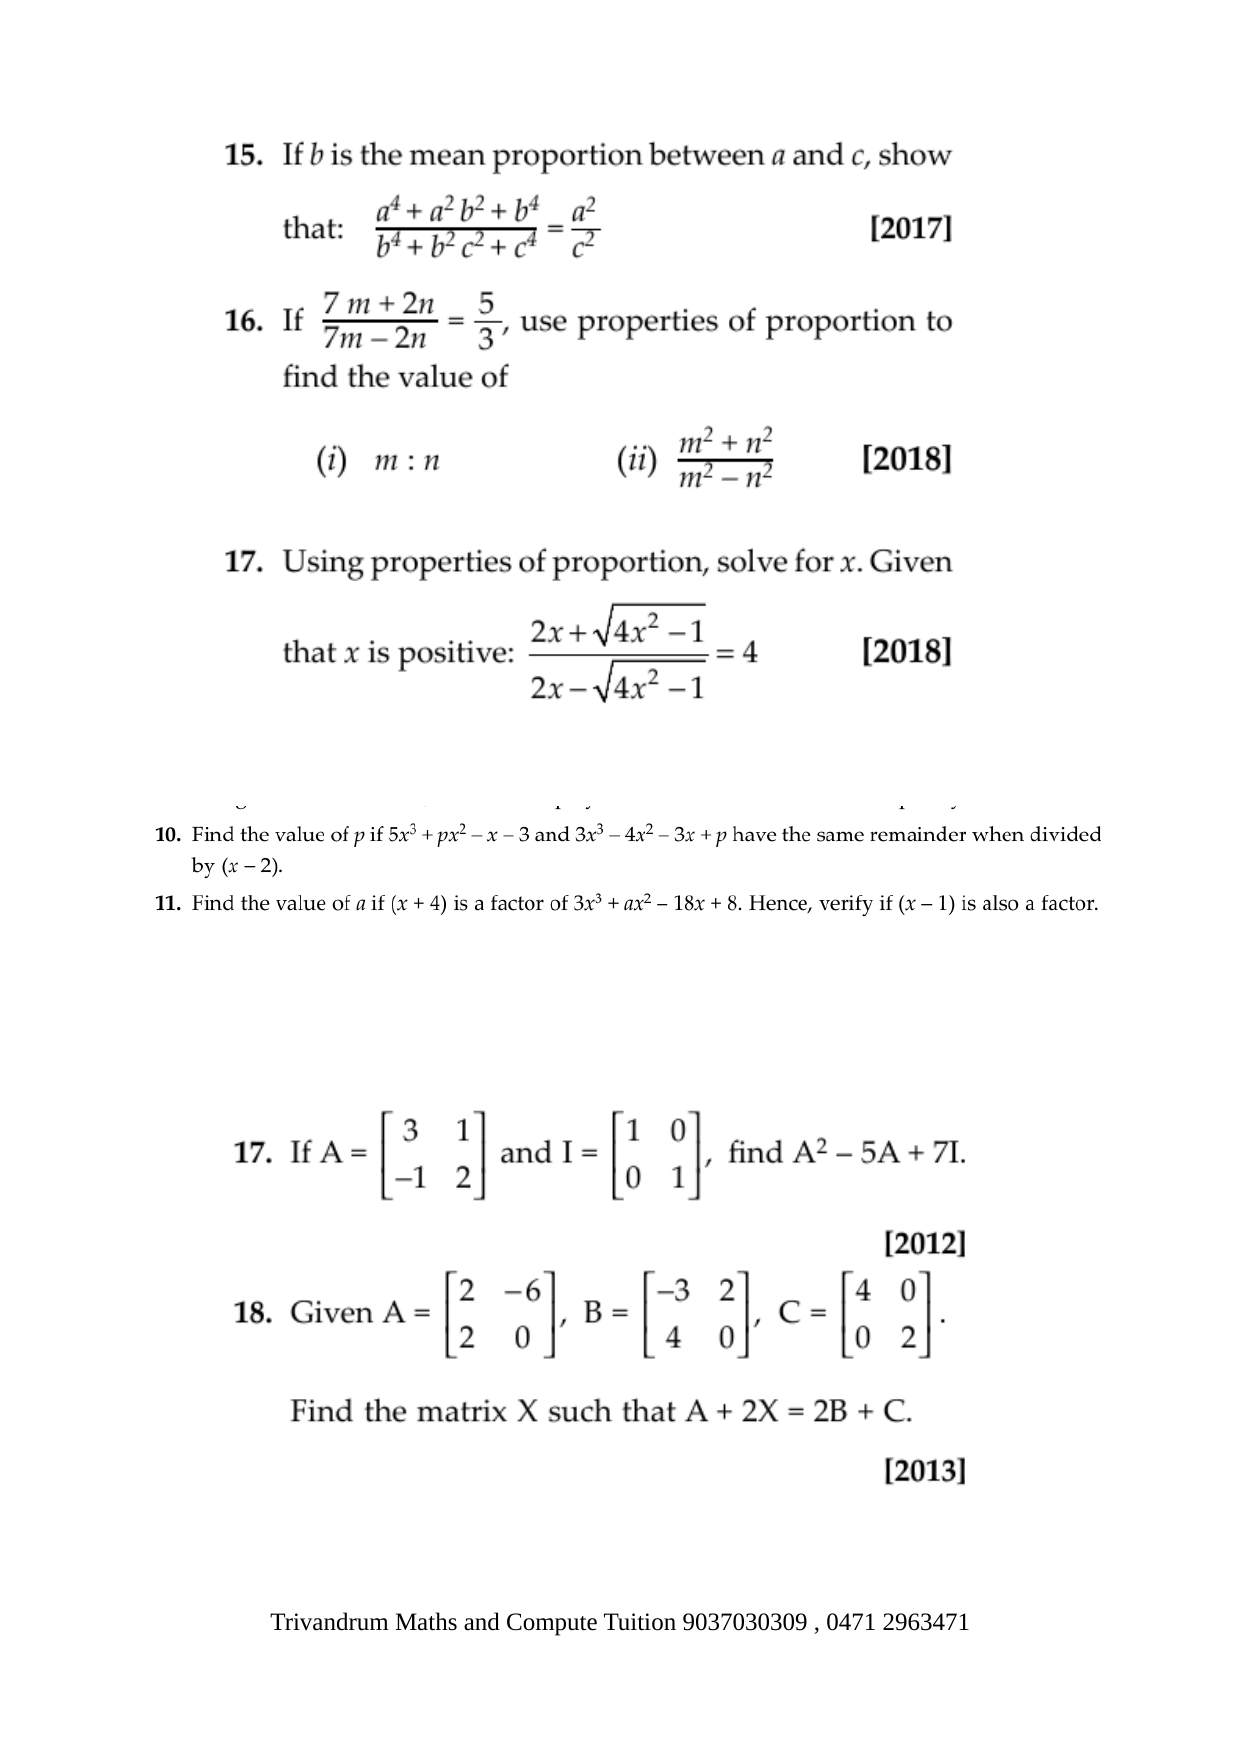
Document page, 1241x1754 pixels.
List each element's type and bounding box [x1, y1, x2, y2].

picture [214, 1097, 1026, 1514]
picture [200, 118, 1041, 750]
picture [118, 806, 1123, 926]
